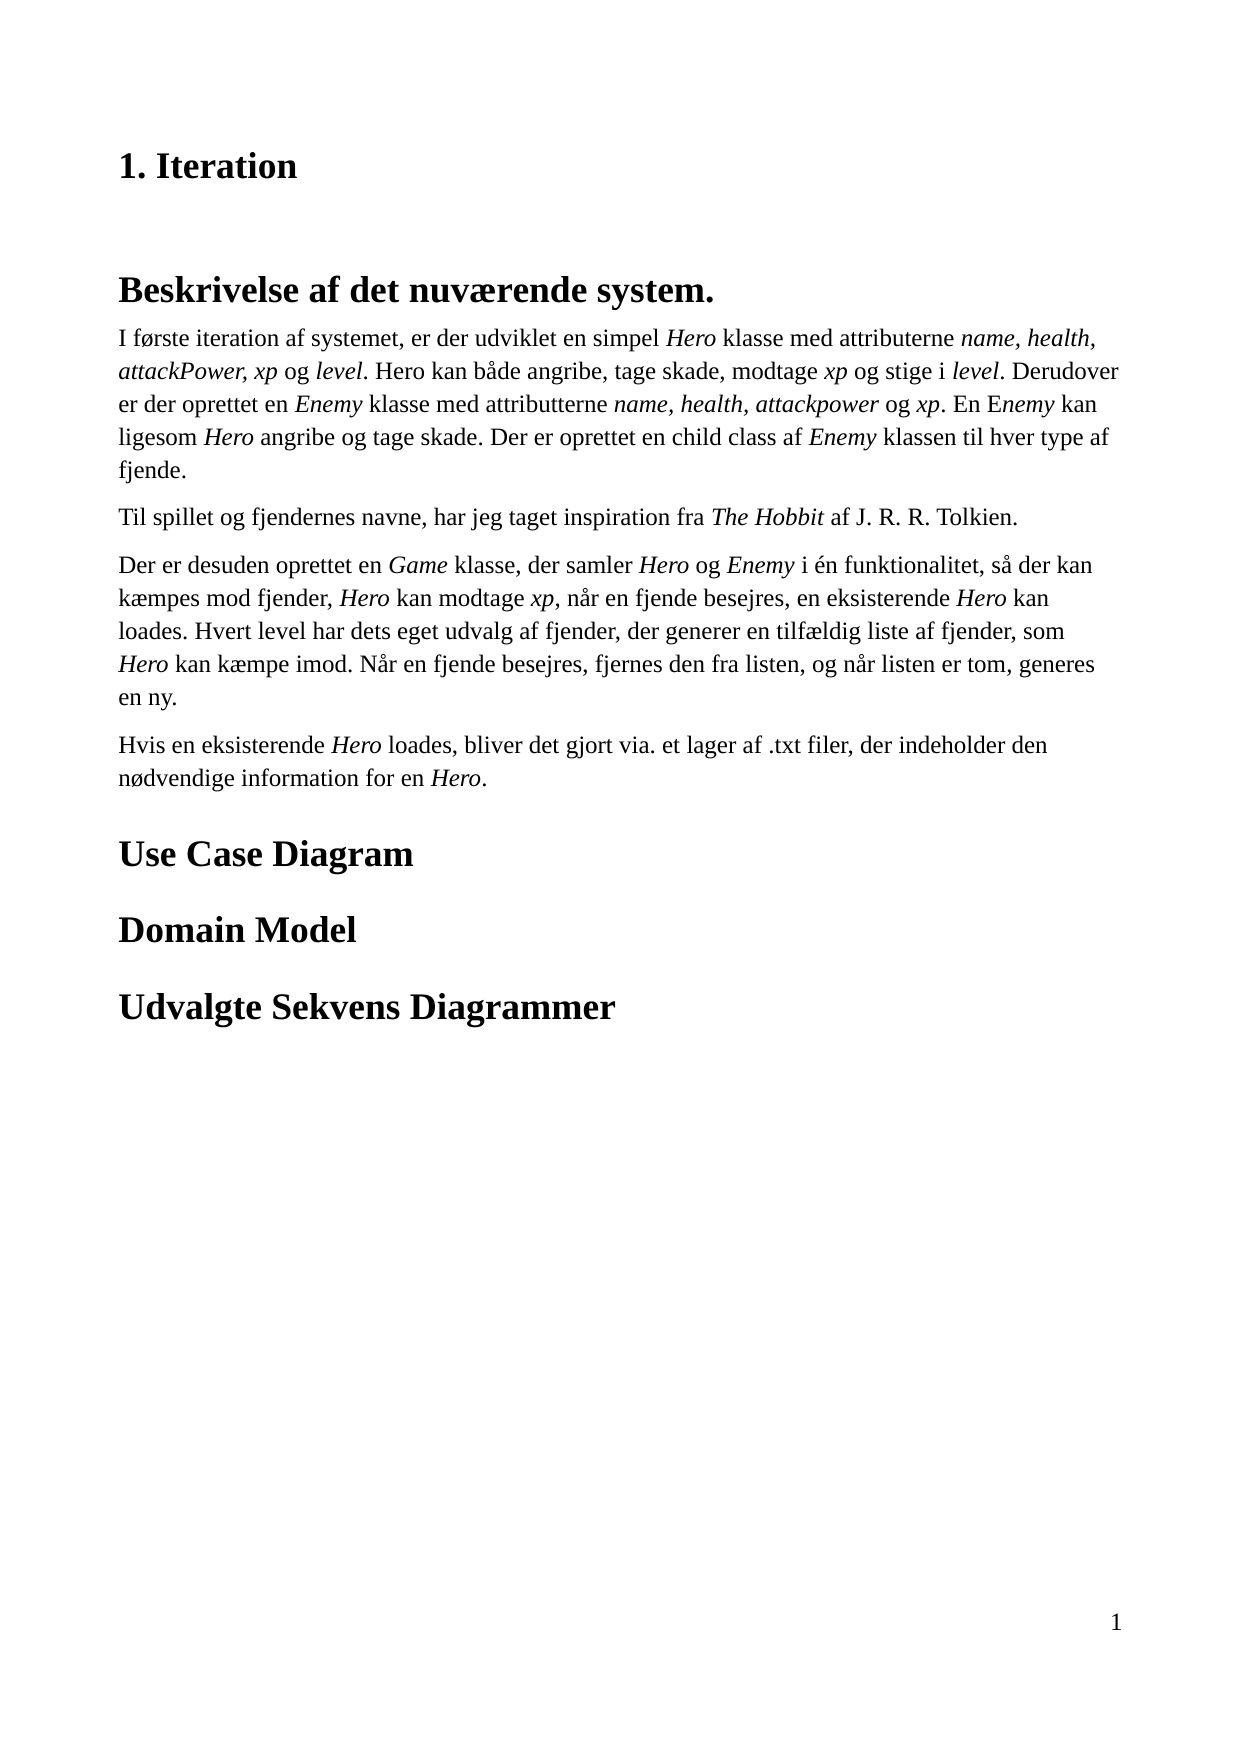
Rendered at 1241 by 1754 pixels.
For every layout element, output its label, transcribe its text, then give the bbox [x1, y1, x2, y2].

subtitle Beskrivelse af det nuværende system. [118, 267, 1122, 310]
text Der er desuden oprettet en Game klasse, der samler Hero og Enemy i én funktionalitet, så der kan kæmpes mod fjender, Hero kan modtage xp, når en fjende besejres, en eksisterende Hero kan loades. Hvert level har dets eget udvalg af fjender, der generer en tilfældig liste af fjender, som Hero kan kæmpe imod. Når en fjende besejres, fjernes den fra listen, og når listen er tom, generes en ny. [118, 550, 1122, 711]
subtitle 1. Iteration [118, 143, 1122, 186]
subtitle Use Case Diagram [118, 831, 1122, 874]
text I første iteration af systemet, er der udviklet en simpel Hero klasse med attributerne name, health, attackPower, xp og level. Hero kan både angribe, tage skade, modtage xp og stige i level. Derudover er der oprettet en Enemy klasse med attributterne name, health, attackpower og xp. En Enemy kan ligesom Hero angribe og tage skade. Der er oprettet en child class af Enemy klassen til hver type af fjende. [118, 323, 1122, 484]
subtitle Udvalgte Sekvens Diagrammer [118, 984, 1122, 1027]
subtitle Domain Model [118, 908, 1122, 951]
text Hvis en eksisterende Hero loades, bliver det gjort via. et lager af .txt filer, der indeholder den nødvendige information for en Hero. [118, 730, 1122, 792]
text Til spillet og fjendernes navne, har jeg taget inspiration fra The Hobbit af J. R. R. Tolkien. [118, 502, 1122, 531]
